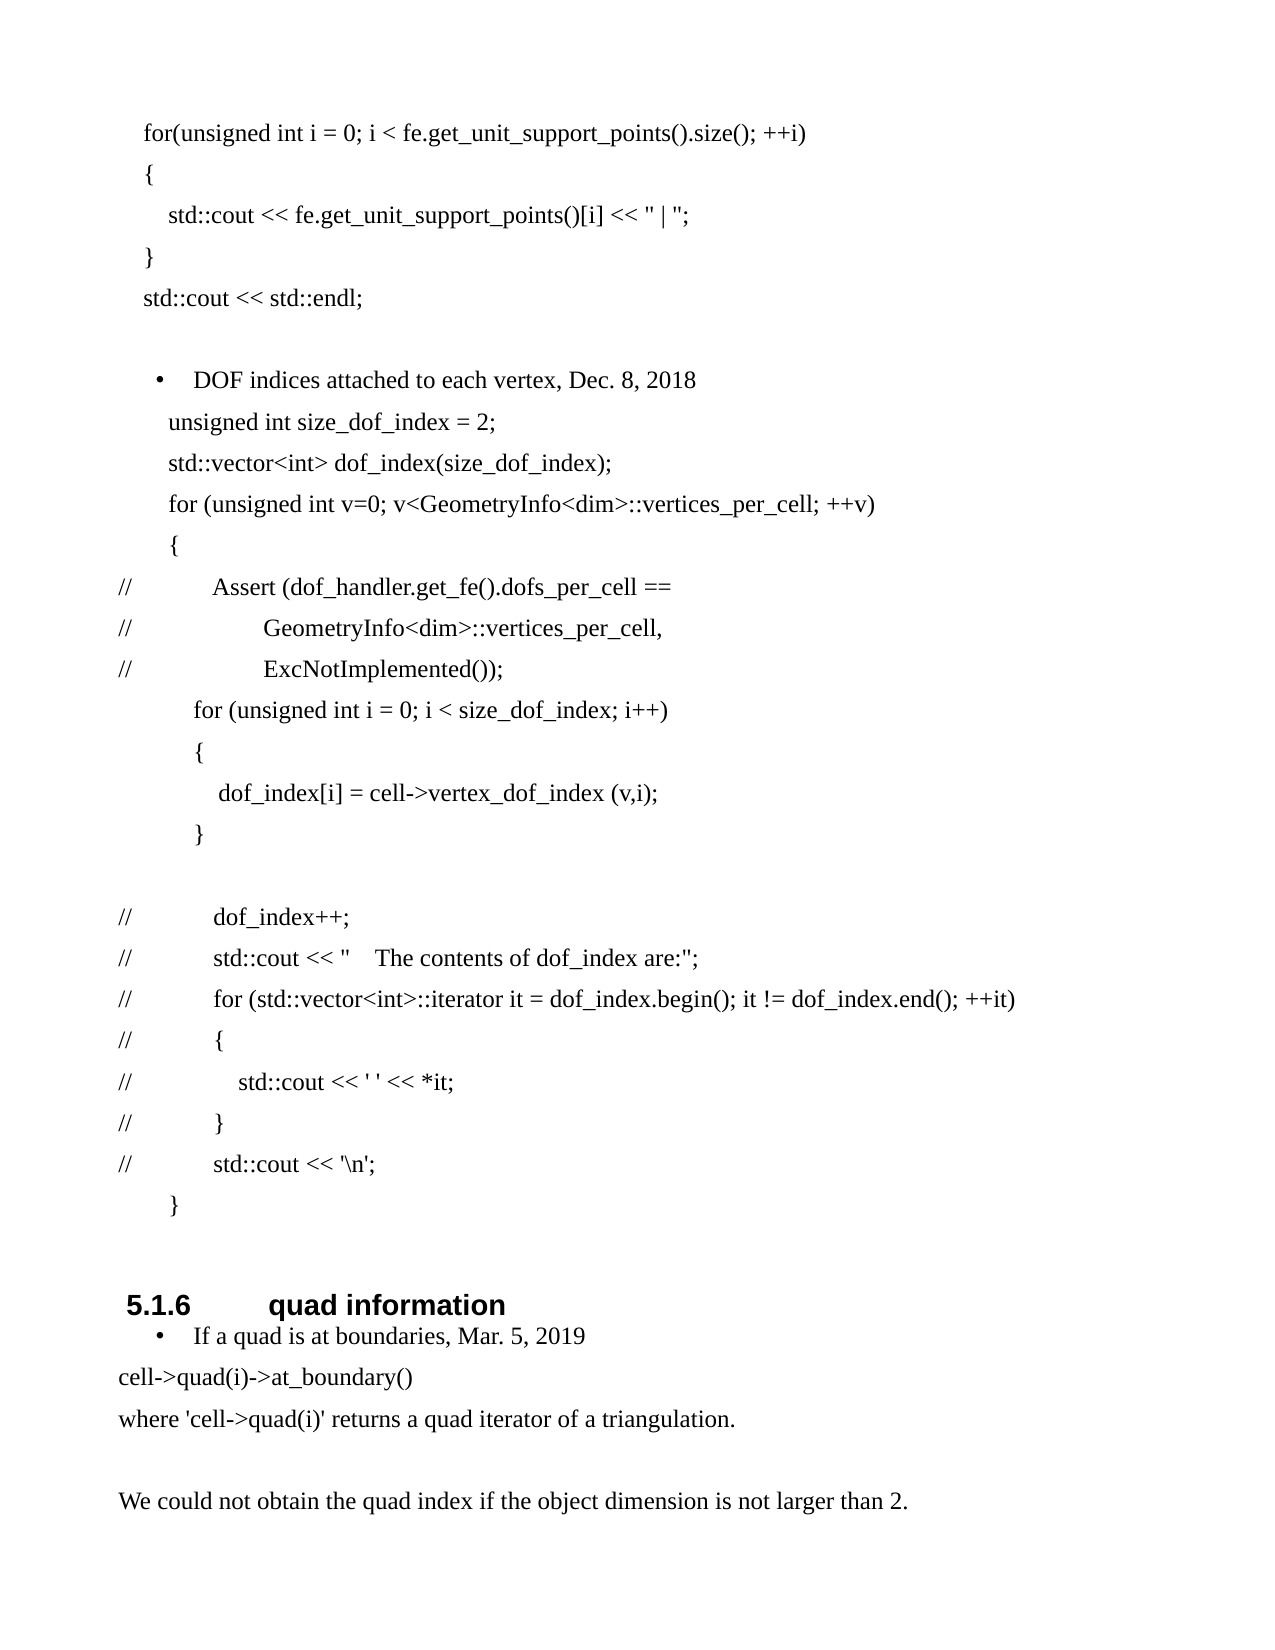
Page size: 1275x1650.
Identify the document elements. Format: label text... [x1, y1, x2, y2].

text { [118, 737, 1157, 766]
text // std::cout << " The contents of dof_index are:"; [118, 943, 1157, 972]
text // std::cout << ' ' << *it; [118, 1067, 1157, 1096]
text for (unsigned int i = 0; i < size_dof_index; i++) [118, 696, 1157, 724]
text for(unsigned int i = 0; i < fe.get_unit_support_points().size(); ++i) [118, 118, 1157, 147]
text // Assert (dof_handler.get_fe().dofs_per_cell == [118, 572, 1157, 601]
text where 'cell->quad(i)' returns a quad iterator of a triangulation. [118, 1404, 1157, 1432]
text // dof_index++; [118, 902, 1157, 931]
list If a quad is at boundaries, Mar. 5, 2019 [156, 1321, 1157, 1350]
list DOF indices attached to each vertex, Dec. 8, 2018 [156, 366, 1157, 394]
text std::vector<int> dof_index(size_dof_index); [118, 448, 1157, 477]
text unsigned int size_dof_index = 2; [118, 407, 1157, 436]
text dof_index[i] = cell->vertex_dof_index (v,i); [118, 778, 1157, 807]
subtitle quad information [118, 1288, 1157, 1321]
text // { [118, 1026, 1157, 1054]
text // std::cout << '\n'; [118, 1149, 1157, 1178]
text } [118, 242, 1157, 271]
text // ExcNotImplemented()); [118, 654, 1157, 683]
text std::cout << std::endl; [118, 283, 1157, 312]
text // for (std::vector<int>::iterator it = dof_index.begin(); it != dof_index.end(); ++it) [118, 984, 1157, 1013]
text { [118, 531, 1157, 559]
text } [118, 1191, 1157, 1219]
text } [118, 819, 1157, 848]
text We could not obtain the quad index if the object dimension is not larger than 2. [118, 1486, 1157, 1515]
text cell->quad(i)->at_boundary() [118, 1362, 1157, 1391]
text { [118, 159, 1157, 188]
text // GeometryInfo<dim>::vertices_per_cell, [118, 613, 1157, 642]
text for (unsigned int v=0; v<GeometryInfo<dim>::vertices_per_cell; ++v) [118, 489, 1157, 518]
text std::cout << fe.get_unit_support_points()[i] << " | "; [118, 201, 1157, 229]
text // } [118, 1108, 1157, 1137]
